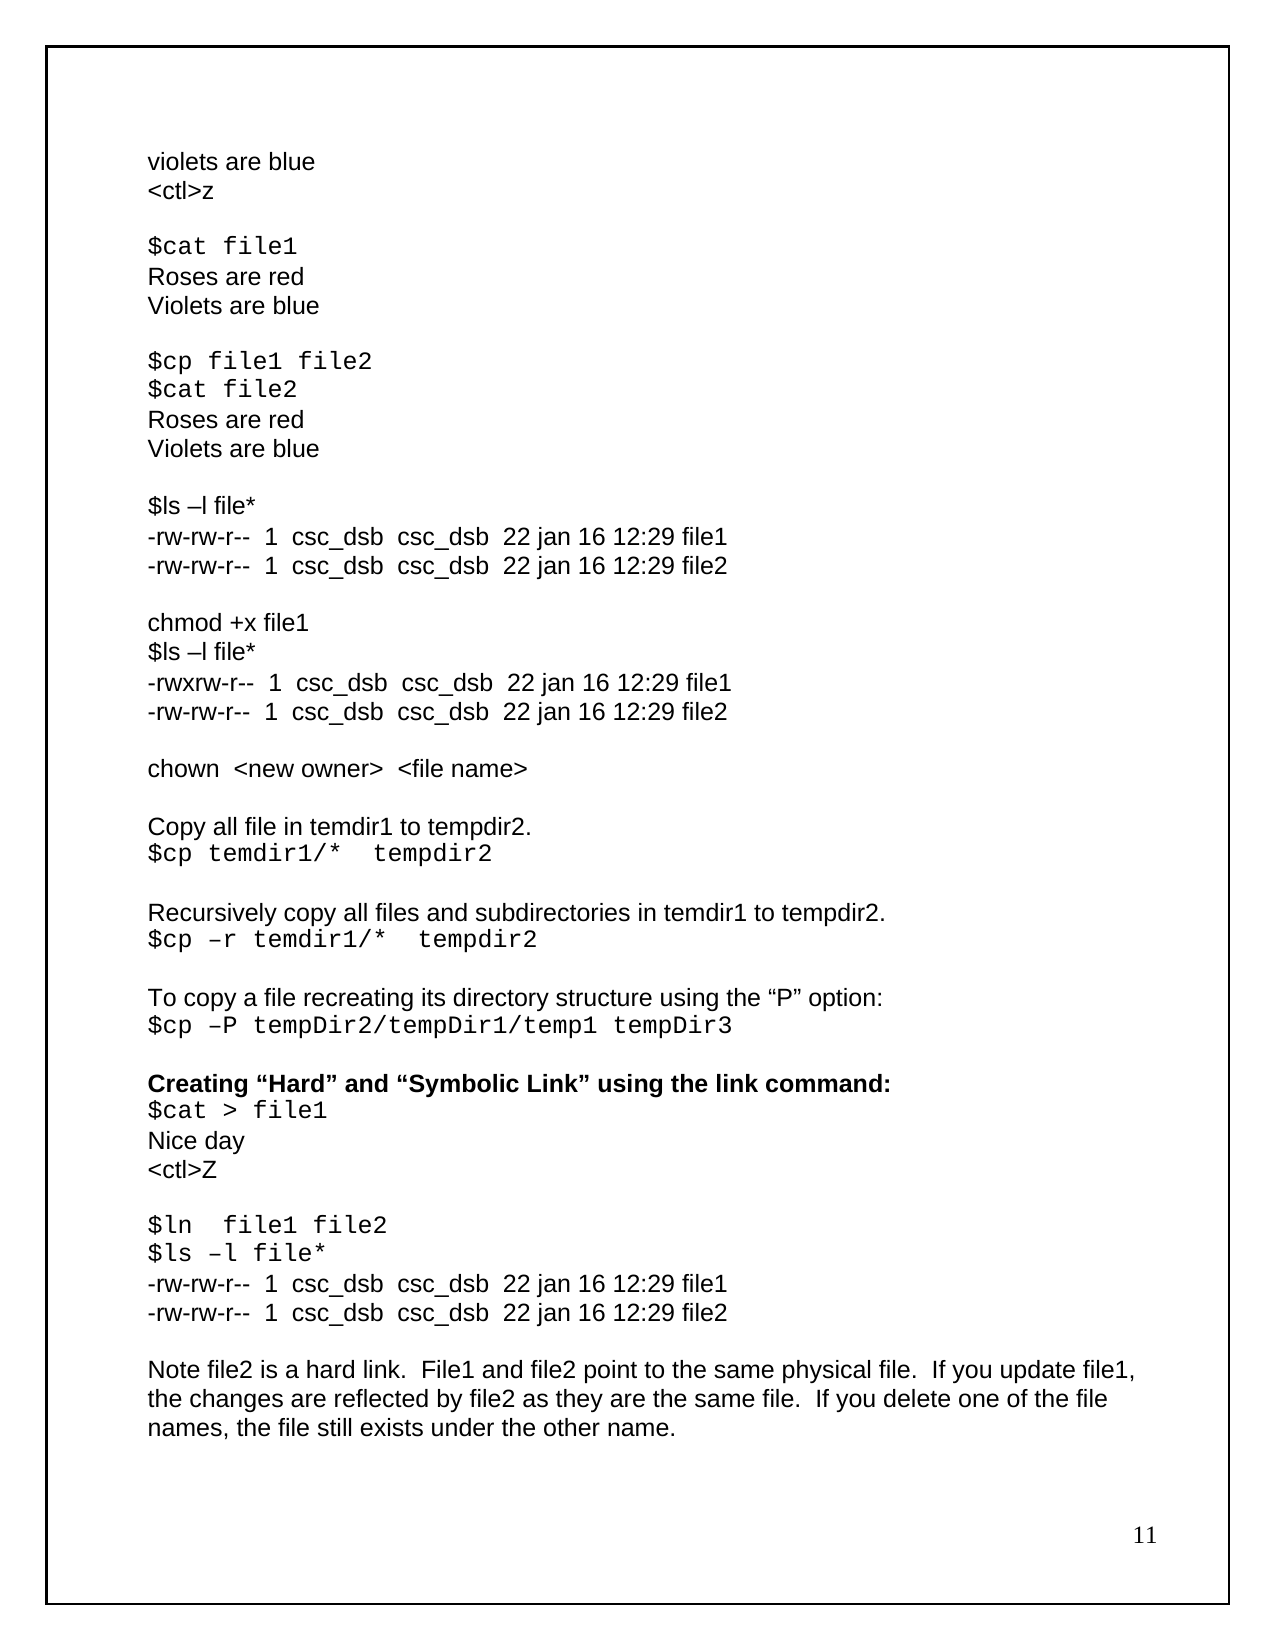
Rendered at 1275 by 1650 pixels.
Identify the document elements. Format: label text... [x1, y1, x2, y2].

text $cat file1 [147, 234, 1158, 262]
text $ls –l file* [147, 491, 1158, 522]
text $ln file1 file2 [147, 1213, 1158, 1241]
text Note file2 is a hard link. File1 and file2 point to the same physical file. If you update file1, the changes are reflected by file2 as they are the same file. If you delete one of the file names, the file still exists under the other name. [147, 1356, 1158, 1442]
text <ctl>Z [147, 1155, 1158, 1184]
text $cp –P tempDir2/tempDir1/temp1 tempDir3 [147, 1012, 1158, 1041]
text Roses are red [147, 405, 1158, 434]
text $cp file1 file2 [147, 348, 1158, 377]
text $ls –l file* [147, 1241, 1158, 1269]
text chown <new owner> <file name> [147, 754, 1158, 783]
text Recursively copy all files and subdirectories in temdir1 to tempdir2. [147, 898, 1158, 926]
text -rw-rw-r-- 1 csc_dsb csc_dsb 22 jan 16 12:29 file1 [147, 522, 1158, 551]
text $ls –l file* [147, 637, 1158, 668]
text To copy a file recreating its directory structure using the “P” option: [147, 983, 1158, 1012]
text Nice day [147, 1126, 1158, 1155]
text $cp temdir1/* tempdir2 [147, 841, 1158, 869]
text $cp –r temdir1/* tempdir2 [147, 926, 1158, 955]
text $cat > file1 [147, 1098, 1158, 1126]
text Copy all file in temdir1 to tempdir2. [147, 812, 1158, 841]
text -rw-rw-r-- 1 csc_dsb csc_dsb 22 jan 16 12:29 file2 [147, 697, 1158, 726]
text <ctl>z [147, 176, 1158, 205]
text Violets are blue [147, 291, 1158, 319]
text Roses are red [147, 262, 1158, 291]
text chmod +x file1 [147, 608, 1158, 637]
text -rwxrw-r-- 1 csc_dsb csc_dsb 22 jan 16 12:29 file1 [147, 668, 1158, 697]
text Creating “Hard” and “Symbolic Link” using the link command: [147, 1069, 1158, 1098]
text violets are blue [147, 147, 1158, 176]
text -rw-rw-r-- 1 csc_dsb csc_dsb 22 jan 16 12:29 file1 [147, 1269, 1158, 1298]
text -rw-rw-r-- 1 csc_dsb csc_dsb 22 jan 16 12:29 file2 [147, 551, 1158, 579]
text -rw-rw-r-- 1 csc_dsb csc_dsb 22 jan 16 12:29 file2 [147, 1298, 1158, 1327]
text $cat file2 [147, 377, 1158, 405]
text Violets are blue [147, 434, 1158, 462]
